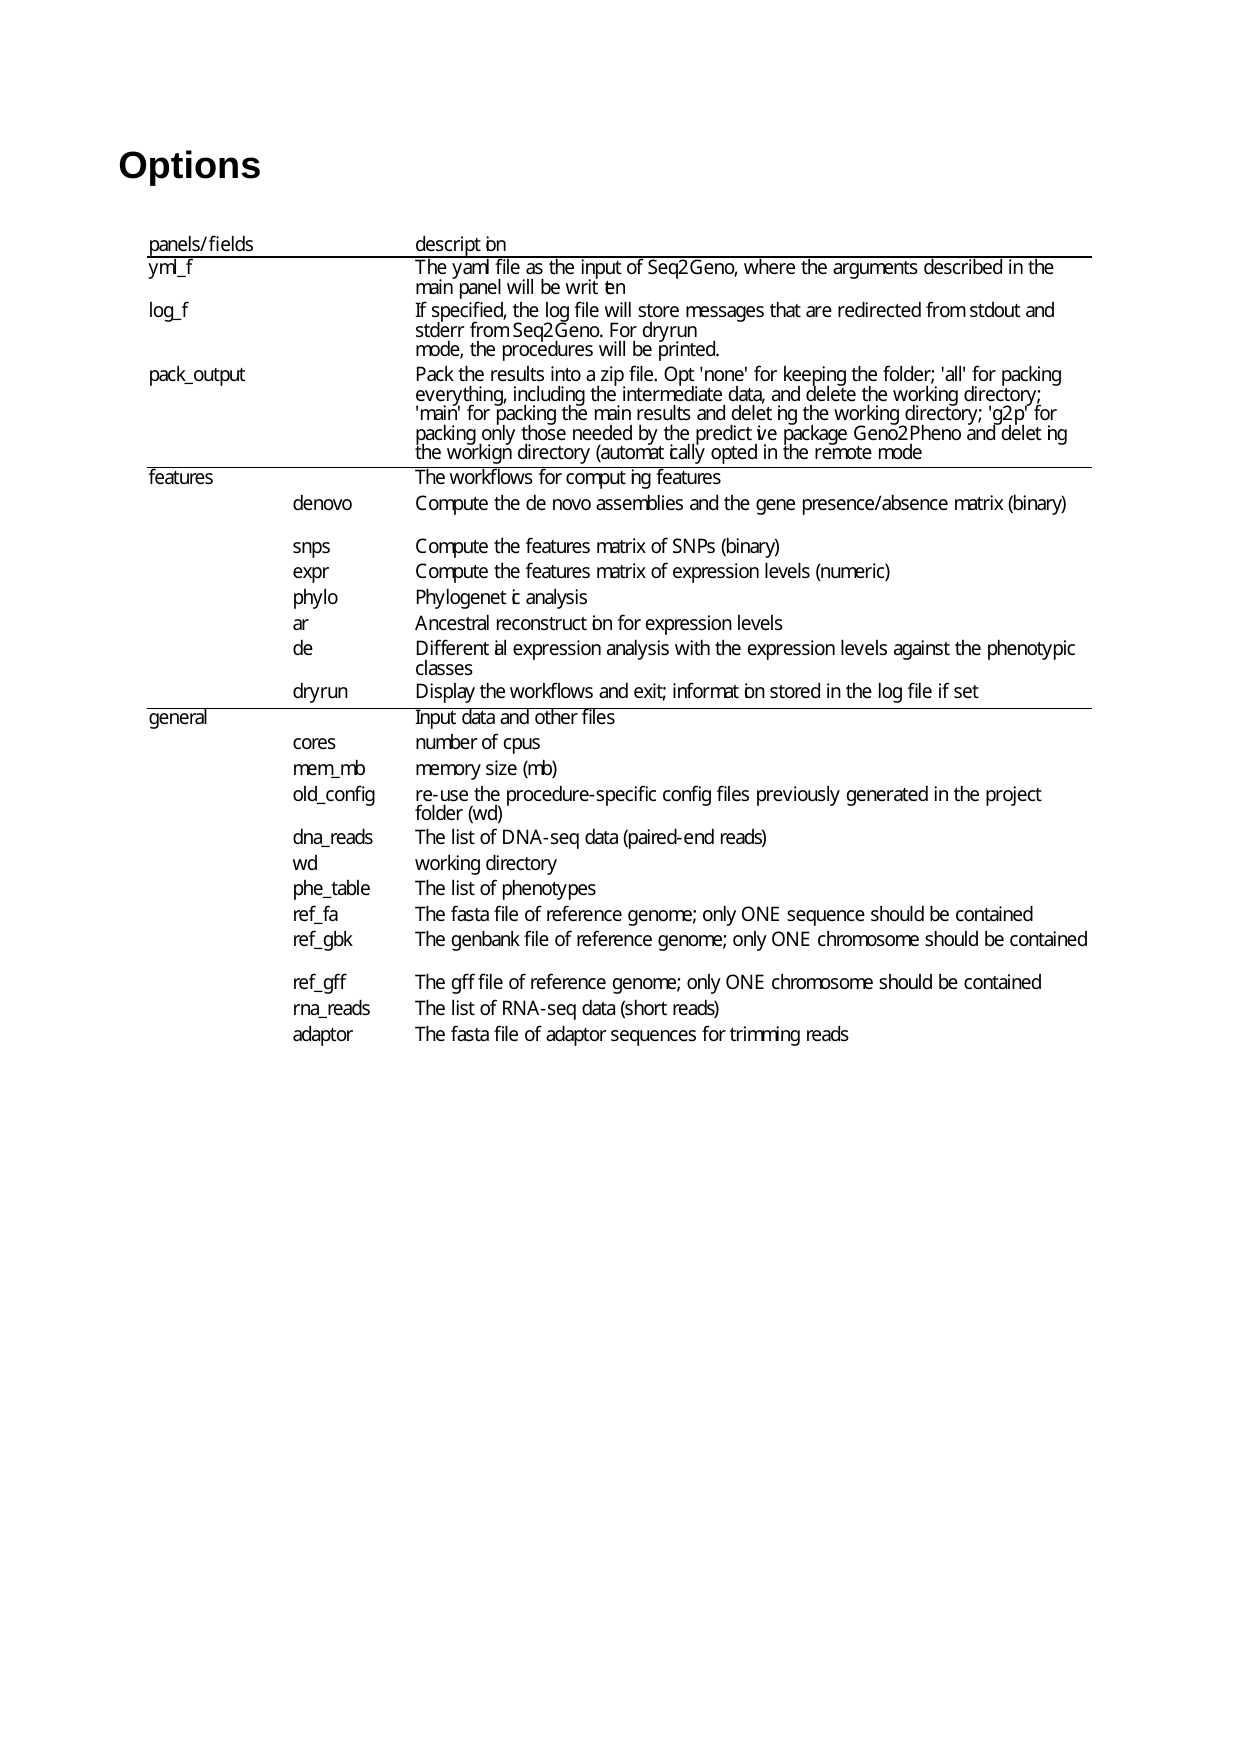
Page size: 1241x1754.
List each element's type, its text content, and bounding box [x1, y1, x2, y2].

subtitle Options [118, 143, 1122, 187]
